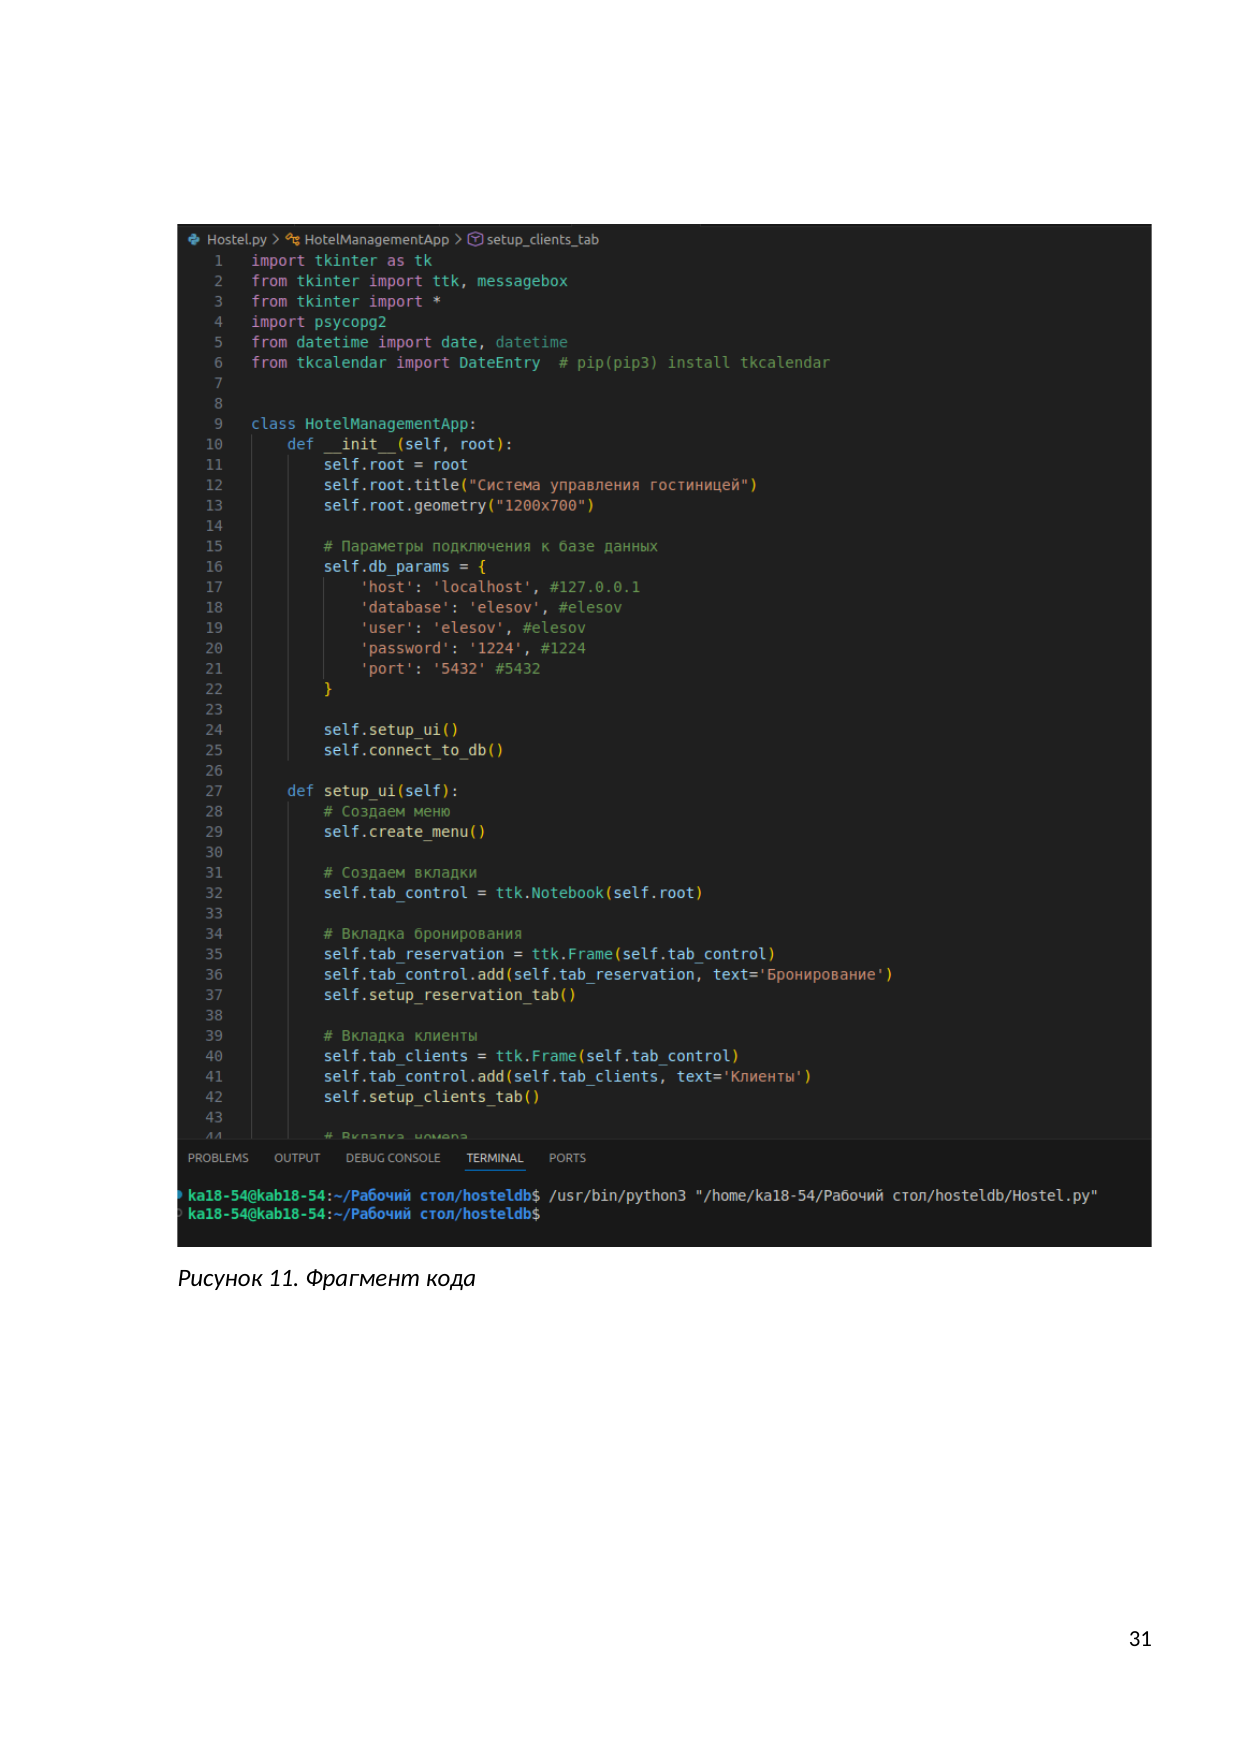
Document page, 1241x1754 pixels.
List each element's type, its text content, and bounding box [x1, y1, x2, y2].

picture [177, 224, 1152, 1247]
text Рисунок 11. Фрагмент кода [177, 1247, 1152, 1292]
